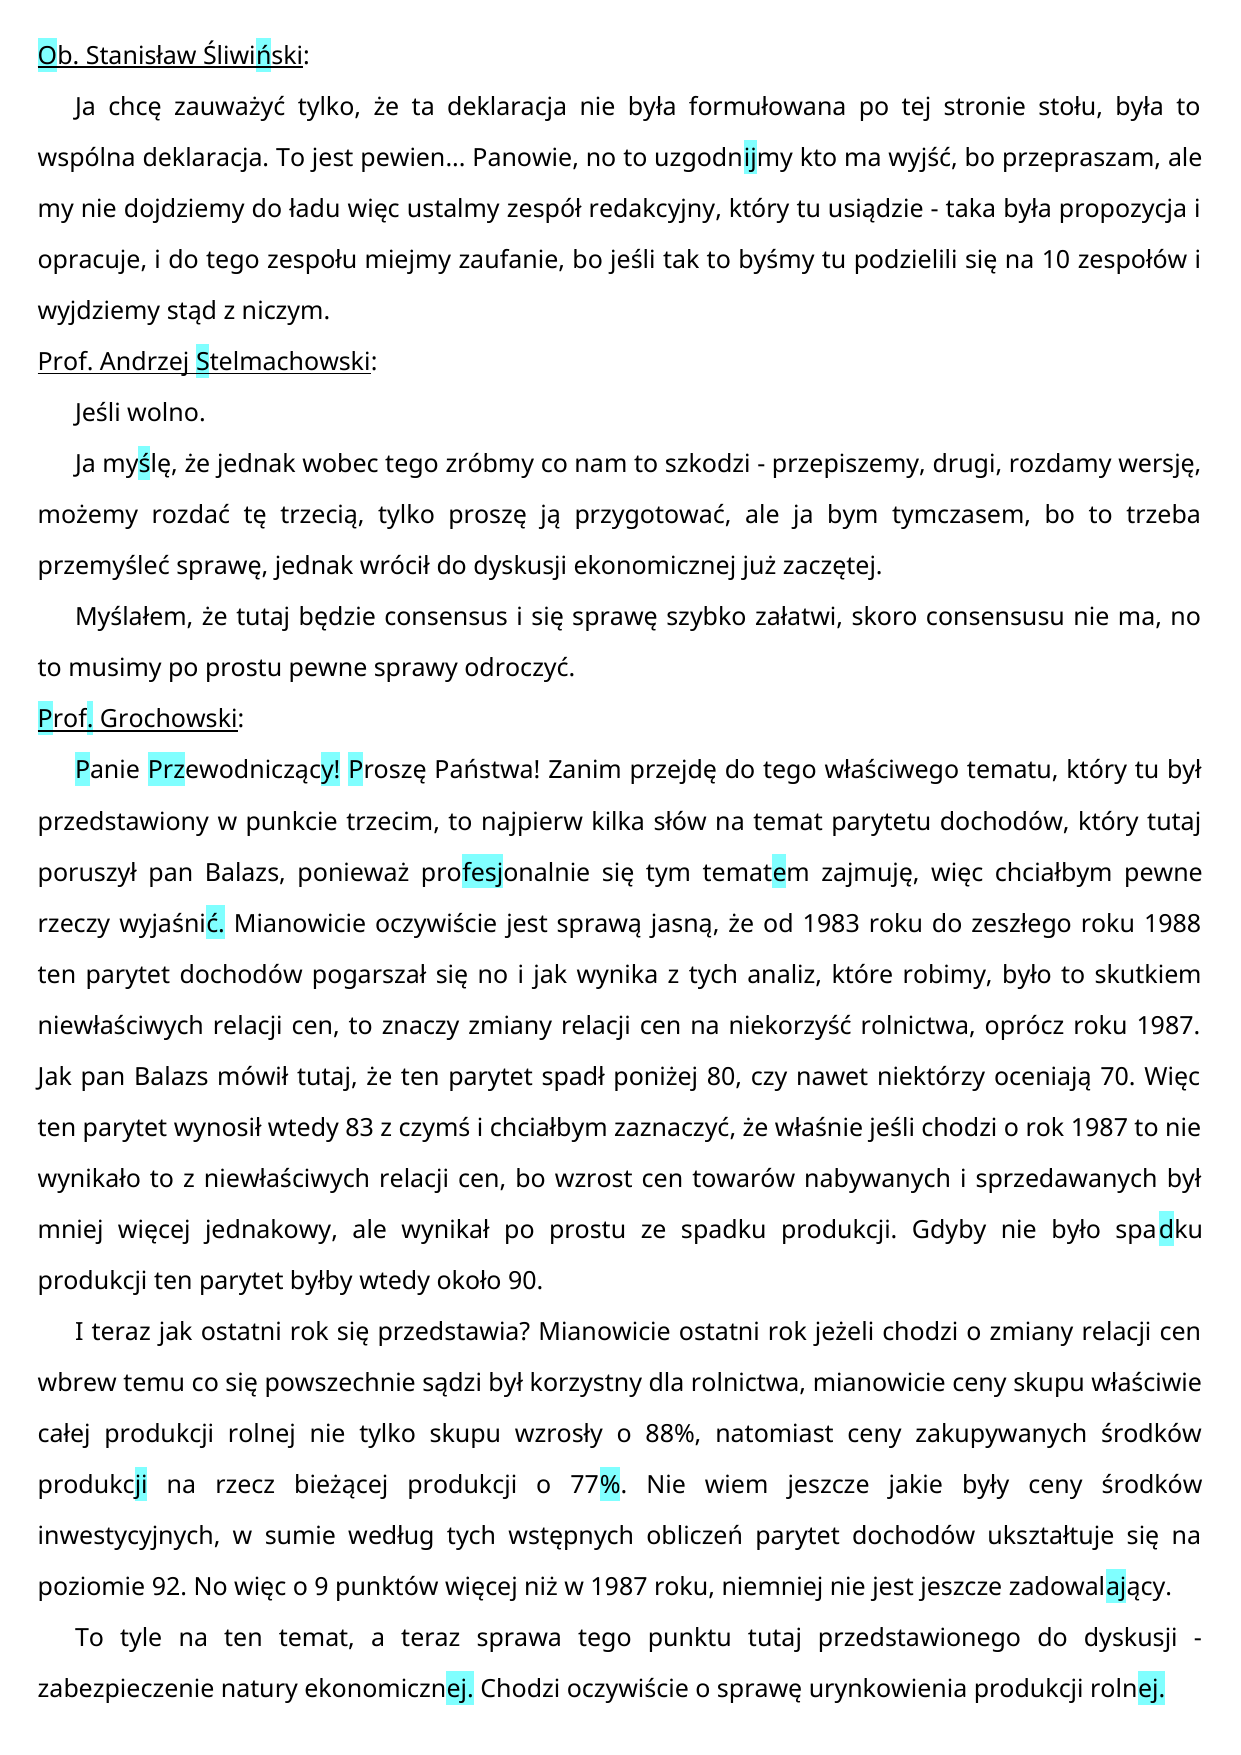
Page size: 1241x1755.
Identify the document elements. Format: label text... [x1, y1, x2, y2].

text Ja myślę, że jednak wobec tego zróbmy co nam to szkodzi - przepiszemy, drugi, rozdamy wersję, możemy rozdać tę trzecią, tylko proszę ją przygotować, ale ja bym tymczasem, bo to trzeba przemyśleć sprawę, jednak wrócił do dyskusji ekonomicznej już zaczętej. [37, 446, 1203, 582]
text Myślałem, że tutaj będzie consensus i się sprawę szybko załatwi, skoro consensusu nie ma, no to musimy po prostu pewne sprawy odroczyć. [37, 599, 1203, 684]
text Prof. Grochowski: [37, 701, 1203, 735]
text Panie Przewodniczący! Proszę Państwa! Zanim przejdę do tego właściwego tematu, który tu był przedstawiony w punkcie trzecim, to najpierw kilka słów na temat parytetu dochodów, który tutaj poruszył pan Balazs, ponieważ profesjonalnie się tym tematem zajmuję, więc chciałbym pewne rzeczy wyjaśnić. Mianowicie oczywiście jest sprawą jasną, że od 1983 roku do zeszłego roku 1988 ten parytet dochodów pogarszał się no i jak wynika z tych analiz, które robimy, było to skutkiem niewłaściwych relacji cen, to znaczy zmiany relacji cen na niekorzyść rolnictwa, oprócz roku 1987. Jak pan Balazs mówił tutaj, że ten parytet spadł poniżej 80, czy nawet niektórzy oceniają 70. Więc ten parytet wynosił wtedy 83 z czymś i chciałbym zaznaczyć, że właśnie jeśli chodzi o rok 1987 to nie wynikało to z niewłaściwych relacji cen, bo wzrost cen towarów nabywanych i sprzedawanych był mniej więcej jednakowy, ale wynikał po prostu ze spadku produkcji. Gdyby nie było spadku produkcji ten parytet byłby wtedy około 90. [37, 752, 1203, 1297]
text Ja chcę zauważyć tylko, że ta deklaracja nie była formułowana po tej stronie stołu, była to wspólna deklaracja. To jest pewien... Panowie, no to uzgodnijmy kto ma wyjść, bo przepraszam, ale my nie dojdziemy do ładu więc ustalmy zespół redakcyjny, który tu usiądzie - taka była propozycja i opracuje, i do tego zespołu miejmy zaufanie, bo jeśli tak to byśmy tu podzielili się na 10 zespołów i wyjdziemy stąd z niczym. [37, 88, 1203, 327]
text Ob. Stanisław Śliwiński: [37, 37, 1203, 72]
text To tyle na ten temat, a teraz sprawa tego punktu tutaj przedstawionego do dyskusji - zabezpieczenie natury ekonomicznej. Chodzi oczywiście o sprawę urynkowienia produkcji rolnej. [37, 1620, 1203, 1705]
text Prof. Andrzej Stelmachowski: [37, 344, 1203, 378]
text I teraz jak ostatni rok się przedstawia? Mianowicie ostatni rok jeżeli chodzi o zmiany relacji cen wbrew temu co się powszechnie sądzi był korzystny dla rolnictwa, mianowicie ceny skupu właściwie całej produkcji rolnej nie tylko skupu wzrosły o 88%, natomiast ceny zakupywanych środków produkcji na rzecz bieżącej produkcji o 77%. Nie wiem jeszcze jakie były ceny środków inwestycyjnych, w sumie według tych wstępnych obliczeń parytet dochodów ukształtuje się na poziomie 92. No więc o 9 punktów więcej niż w 1987 roku, niemniej nie jest jeszcze zadowalający. [37, 1313, 1203, 1603]
text Jeśli wolno. [37, 395, 1203, 429]
